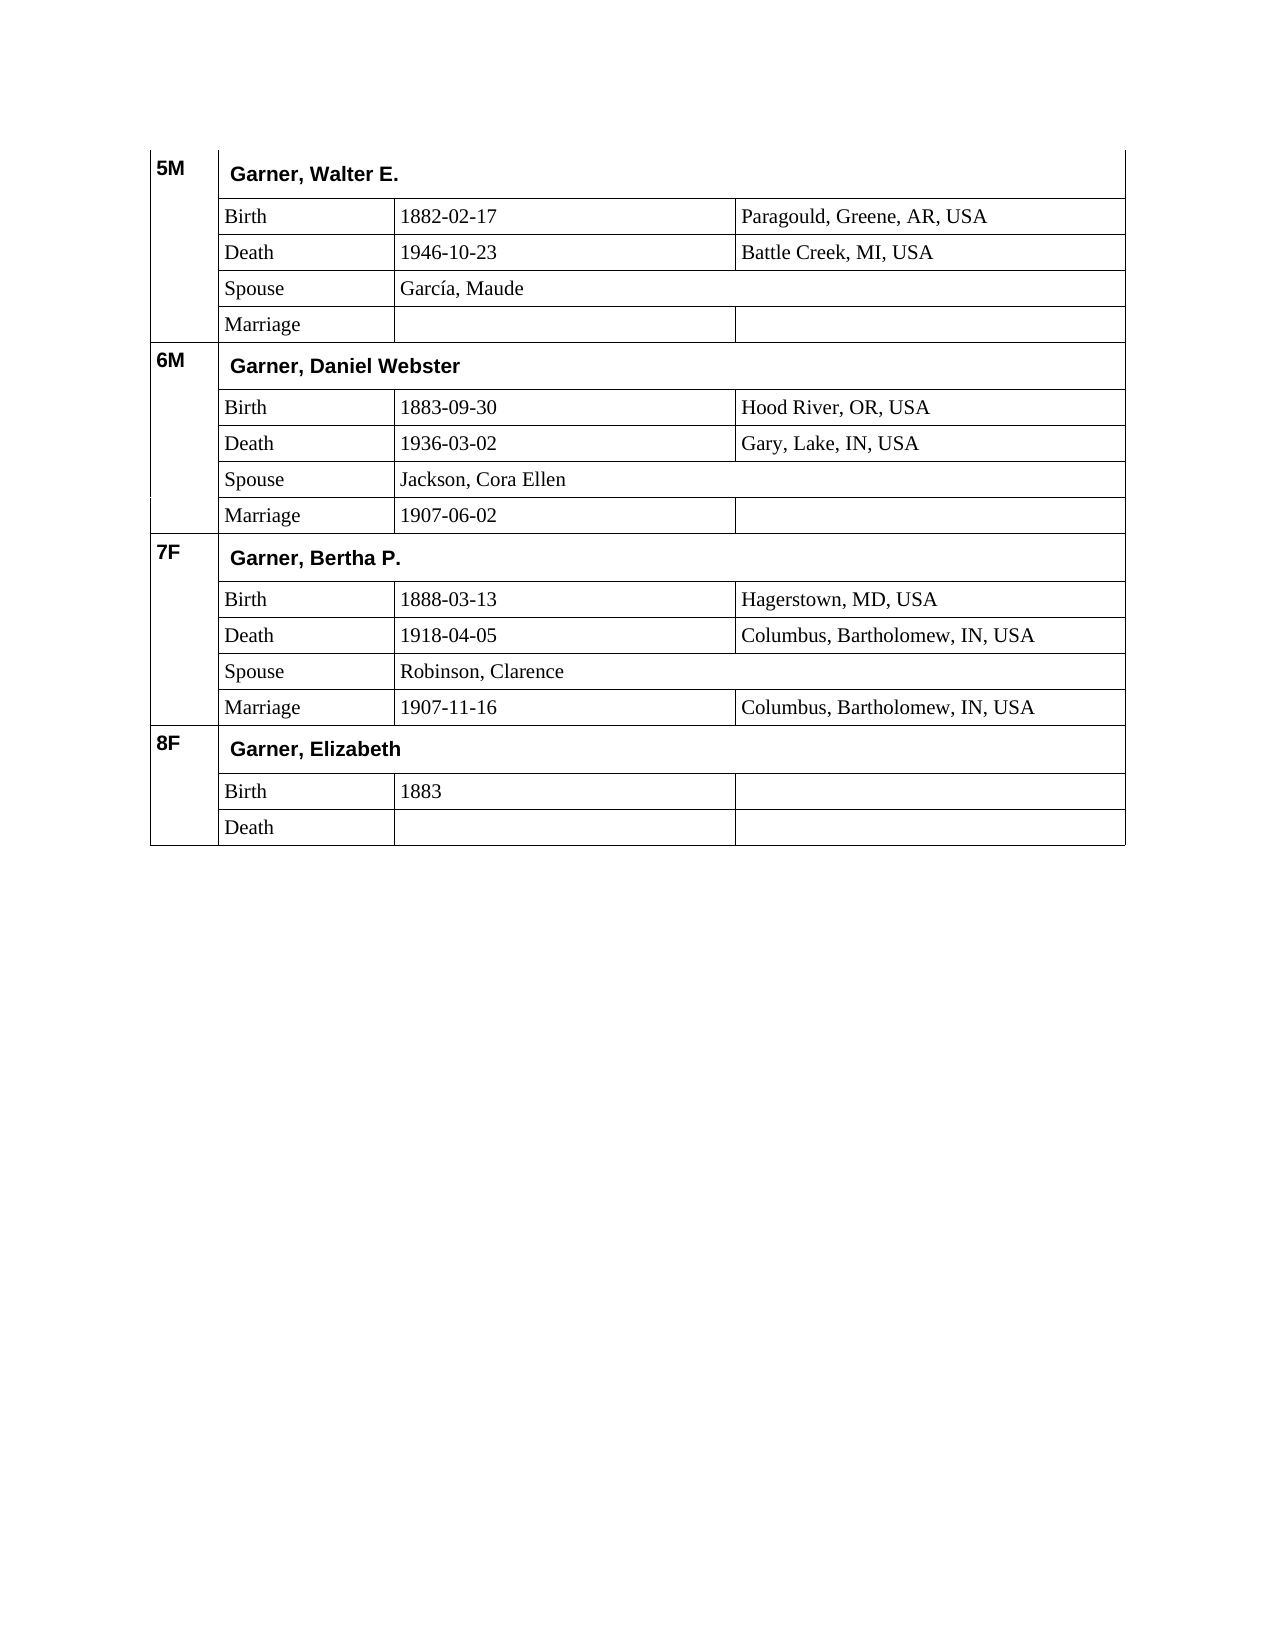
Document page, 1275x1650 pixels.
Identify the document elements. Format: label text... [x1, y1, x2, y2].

table_cell Marriage [219, 690, 394, 725]
table_cell [151, 306, 218, 342]
table_cell 1907-06-02 [395, 498, 735, 533]
table_cell Garner, Elizabeth [219, 726, 1125, 773]
table_cell 8F [151, 726, 218, 773]
table_cell [151, 617, 218, 653]
table_cell Marriage [219, 307, 394, 342]
table_cell Spouse [219, 462, 394, 497]
table_cell [151, 234, 218, 270]
table_cell 5M [151, 150, 218, 198]
table_cell García, Maude [395, 271, 1125, 306]
table_cell [151, 461, 218, 497]
table_cell [151, 773, 218, 809]
table_cell 1946-10-23 [395, 235, 735, 270]
table_cell [151, 581, 218, 617]
table_cell [736, 774, 1125, 809]
table_cell 1936-03-02 [395, 426, 735, 461]
table_cell Hood River, OR, USA [736, 390, 1125, 425]
table_cell Birth [219, 199, 394, 234]
table_cell 1888-03-13 [395, 582, 735, 617]
table_cell Paragould, Greene, AR, USA [736, 199, 1125, 234]
table_cell Garner, Daniel Webster [219, 343, 1125, 389]
table_cell [151, 809, 218, 845]
table_cell 1882-02-17 [395, 199, 735, 234]
table_cell [736, 307, 1125, 342]
table_cell Columbus, Bartholomew, IN, USA [736, 690, 1125, 725]
table_cell 1883-09-30 [395, 390, 735, 425]
table_cell [736, 810, 1125, 845]
table_cell Battle Creek, MI, USA [736, 235, 1125, 270]
table_cell 1883 [395, 774, 735, 809]
table_cell [151, 653, 218, 689]
table_cell 1918-04-05 [395, 618, 735, 653]
table_cell [395, 810, 735, 845]
table_cell Gary, Lake, IN, USA [736, 426, 1125, 461]
table_cell 6M [151, 343, 218, 389]
table_cell [151, 689, 218, 725]
table_cell [395, 307, 735, 342]
table_cell Death [219, 618, 394, 653]
table_cell [151, 425, 218, 461]
table_cell [151, 498, 218, 533]
table_cell Garner, Walter E. [219, 150, 1125, 198]
table_cell Hagerstown, MD, USA [736, 582, 1125, 617]
table_cell Marriage [219, 498, 394, 533]
table_cell Garner, Bertha P. [219, 534, 1125, 581]
table_cell [151, 270, 218, 306]
table_cell Death [219, 235, 394, 270]
table_cell Death [219, 426, 394, 461]
table_cell Columbus, Bartholomew, IN, USA [736, 618, 1125, 653]
table_cell Birth [219, 774, 394, 809]
table_cell [151, 389, 218, 425]
table_cell Birth [219, 582, 394, 617]
table_cell Robinson, Clarence [395, 654, 1125, 689]
table_cell [736, 498, 1125, 533]
table_cell 1907-11-16 [395, 690, 735, 725]
table_cell 7F [151, 534, 218, 581]
table_cell Death [219, 810, 394, 845]
table_cell Jackson, Cora Ellen [395, 462, 1125, 497]
table_cell Birth [219, 390, 394, 425]
table_cell Spouse [219, 271, 394, 306]
table_cell Spouse [219, 654, 394, 689]
table_cell [151, 198, 218, 234]
